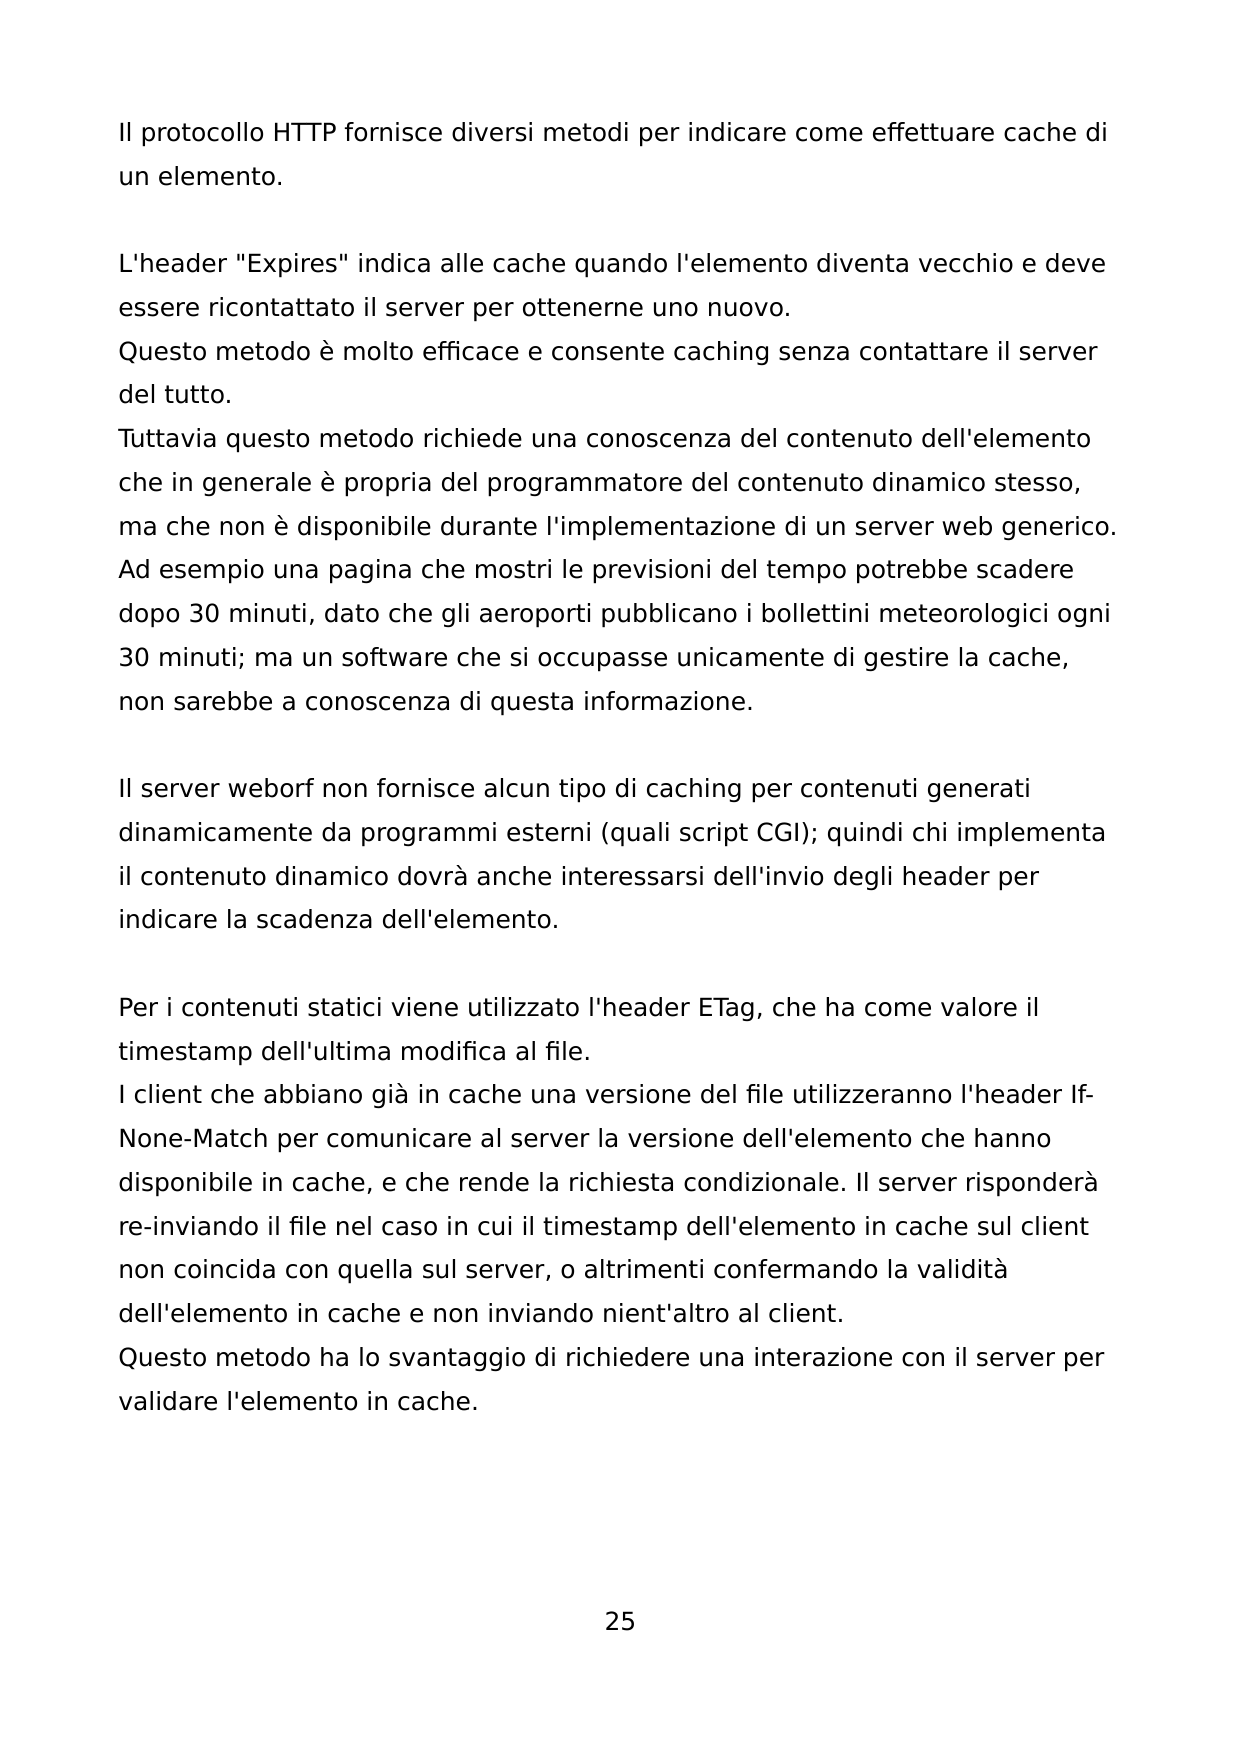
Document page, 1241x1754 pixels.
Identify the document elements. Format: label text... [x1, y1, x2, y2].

text Il server weborf non fornisce alcun tipo di caching per contenuti generati dinamicamente da programmi esterni (quali script CGI); quindi chi implementa il contenuto dinamico dovrà anche interessarsi dell'invio degli header per indicare la scadenza dell'elemento. [118, 774, 1122, 935]
text Il protocollo HTTP fornisce diversi metodi per indicare come effettuare cache di un elemento. [118, 118, 1122, 191]
text Questo metodo ha lo svantaggio di richiedere una interazione con il server per validare l'elemento in cache. [118, 1343, 1122, 1416]
text I client che abbiano già in cache una versione del file utilizzeranno l'header If-None-Match per comunicare al server la versione dell'elemento che hanno disponibile in cache, e che rende la richiesta condizionale. Il server risponderà re-inviando il file nel caso in cui il timestamp dell'elemento in cache sul client non coincida con quella sul server, o altrimenti confermando la validità dell'elemento in cache e non inviando nient'altro al client. [118, 1081, 1122, 1328]
text L'header "Expires" indica alle cache quando l'elemento diventa vecchio e deve essere ricontattato il server per ottenerne uno nuovo. [118, 249, 1122, 322]
text Tuttavia questo metodo richiede una conoscenza del contenuto dell'elemento che in generale è propria del programmatore del contenuto dinamico stesso, ma che non è disponibile durante l'implementazione di un server web generico. [118, 424, 1122, 541]
text Per i contenuti statici viene utilizzato l'header ETag, che ha come valore il timestamp dell'ultima modifica al file. [118, 993, 1122, 1066]
text Questo metodo è molto efficace e consente caching senza contattare il server del tutto. [118, 337, 1122, 410]
text Ad esempio una pagina che mostri le previsioni del tempo potrebbe scadere dopo 30 minuti, dato che gli aeroporti pubblicano i bollettini meteorologici ogni 30 minuti; ma un software che si occupasse unicamente di gestire la cache, non sarebbe a conoscenza di questa informazione. [118, 556, 1122, 716]
